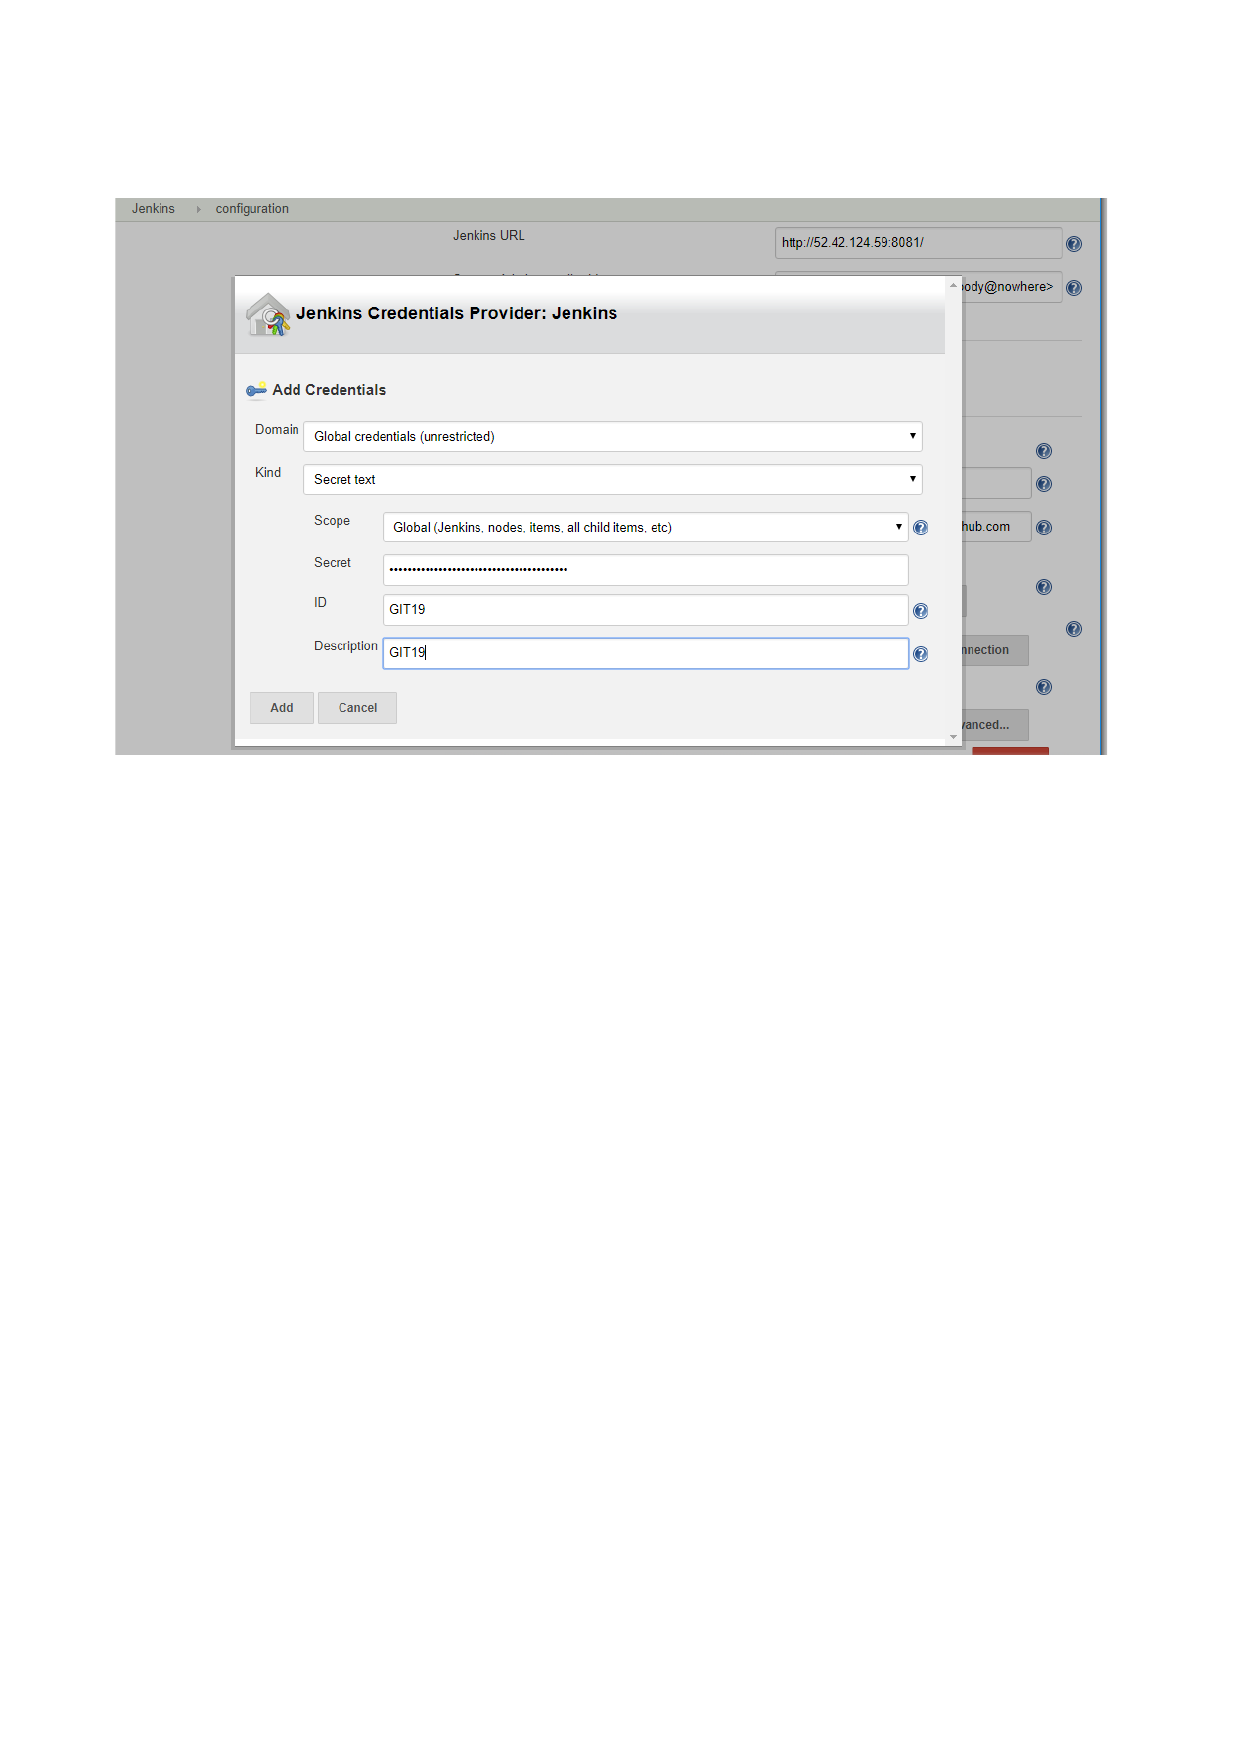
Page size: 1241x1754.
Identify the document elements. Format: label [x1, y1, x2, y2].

picture [115, 198, 1108, 755]
